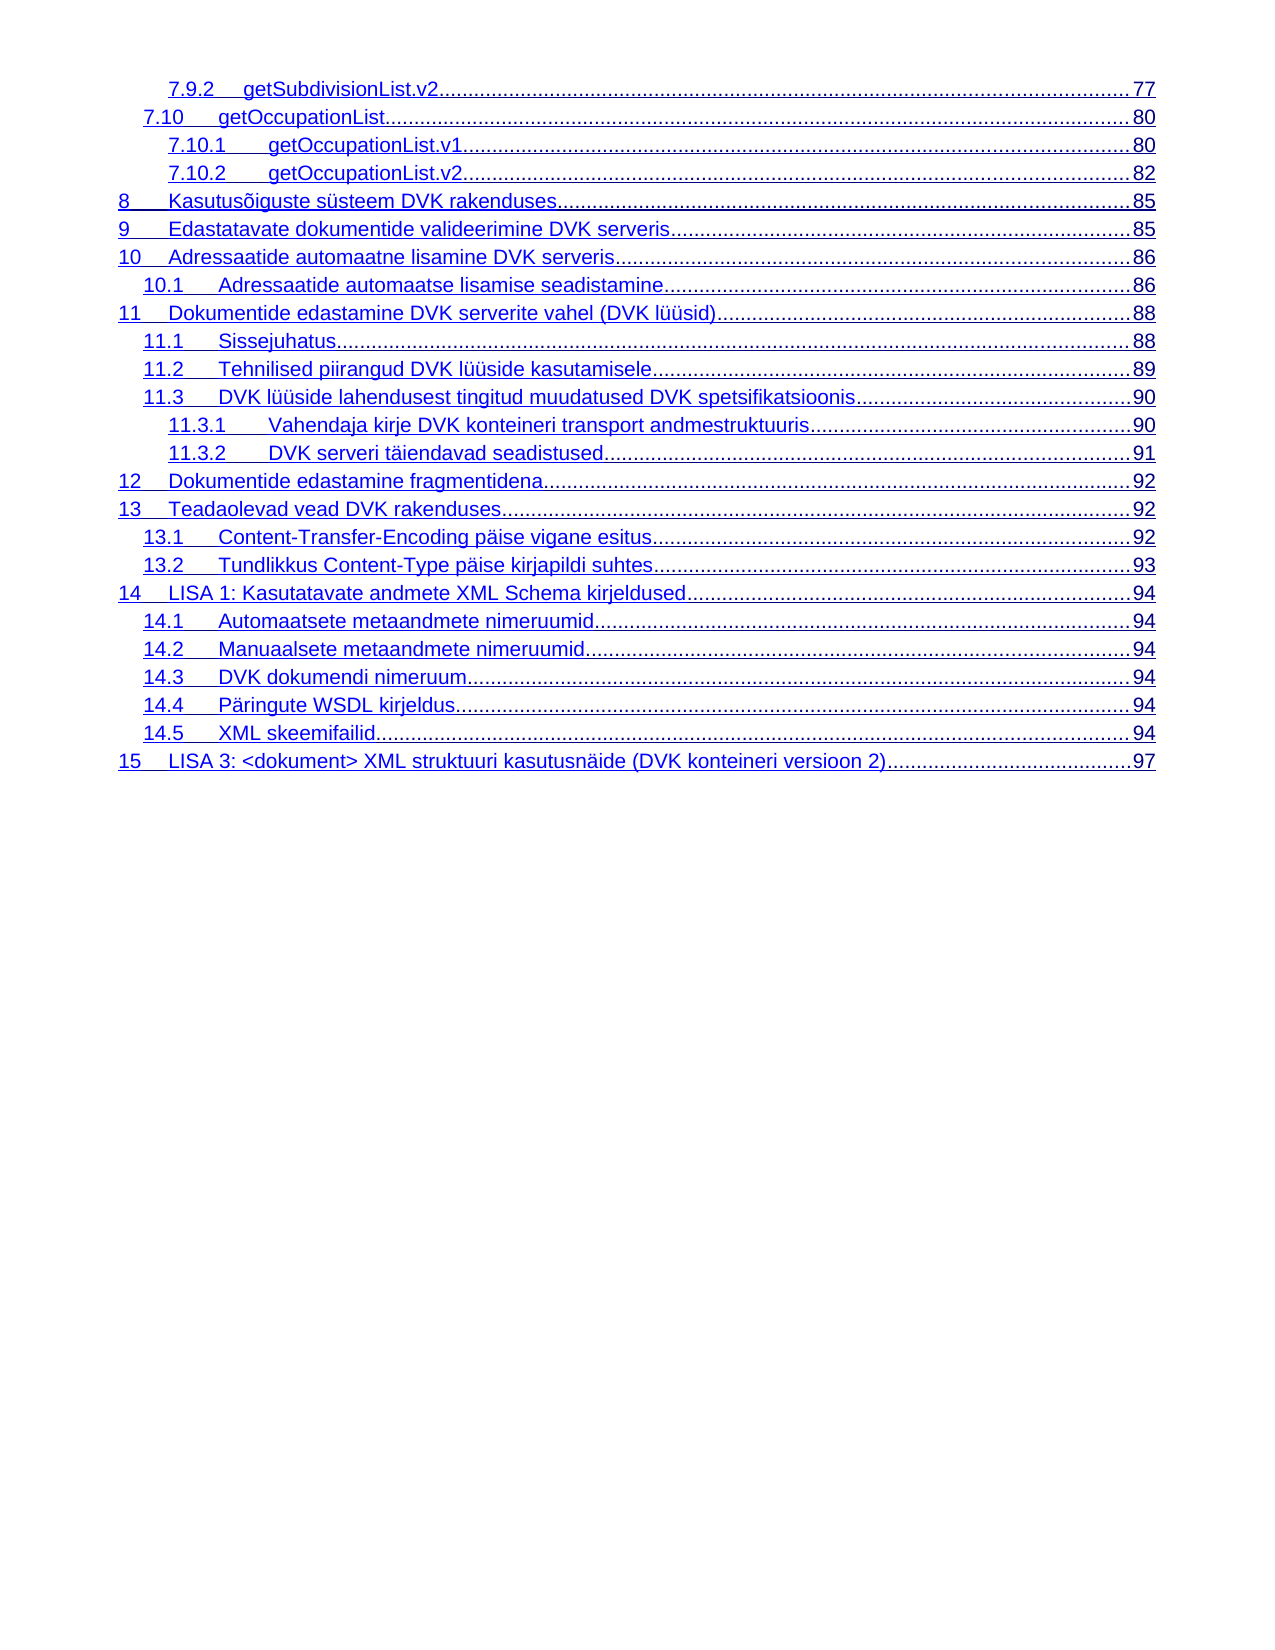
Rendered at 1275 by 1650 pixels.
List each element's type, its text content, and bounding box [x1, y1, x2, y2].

text 13.2 Tundlikkus Content-Type päise kirjapildi suhtes 93 [143, 550, 1157, 578]
text 11 Dokumentide edastamine DVK serverite vahel (DVK lüüsid) 88 [118, 298, 1157, 326]
text 13 Teadaolevad vead DVK rakenduses 92 [118, 494, 1157, 522]
text 7.10 getOccupationList 80 [143, 102, 1157, 130]
text 14.3 DVK dokumendi nimeruum 94 [143, 662, 1157, 690]
text 7.10.2 getOccupationList.v2 82 [168, 158, 1157, 186]
text 11.1 Sissejuhatus 88 [143, 326, 1157, 354]
text 9 Edastatavate dokumentide valideerimine DVK serveris 85 [118, 214, 1157, 242]
text 11.3.2 DVK serveri täiendavad seadistused 91 [168, 438, 1157, 466]
text 11.2 Tehnilised piirangud DVK lüüside kasutamisele 89 [143, 354, 1157, 382]
text 12 Dokumentide edastamine fragmentidena 92 [118, 466, 1157, 494]
text 10.1 Adressaatide automaatse lisamise seadistamine 86 [143, 270, 1157, 298]
text 7.10.1 getOccupationList.v1 80 [168, 130, 1157, 158]
text 14.5 XML skeemifailid 94 [143, 718, 1157, 746]
text 10 Adressaatide automaatne lisamine DVK serveris 86 [118, 242, 1157, 270]
text 7.9.2 getSubdivisionList.v2 77 [168, 74, 1157, 102]
text 14.1 Automaatsete metaandmete nimeruumid 94 [143, 606, 1157, 634]
text 15 LISA 3: <dokument> XML struktuuri kasutusnäide (DVK konteineri versioon 2) 97 [118, 746, 1157, 774]
text 8 Kasutusõiguste süsteem DVK rakenduses 85 [118, 186, 1157, 214]
text 13.1 Content-Transfer-Encoding päise vigane esitus 92 [143, 522, 1157, 550]
text 14.2 Manuaalsete metaandmete nimeruumid 94 [143, 634, 1157, 662]
text 14.4 Päringute WSDL kirjeldus 94 [143, 690, 1157, 718]
text 14 LISA 1: Kasutatavate andmete XML Schema kirjeldused 94 [118, 578, 1157, 606]
text 11.3.1 Vahendaja kirje DVK konteineri transport andmestruktuuris 90 [168, 410, 1157, 438]
text 11.3 DVK lüüside lahendusest tingitud muudatused DVK spetsifikatsioonis 90 [143, 382, 1157, 410]
